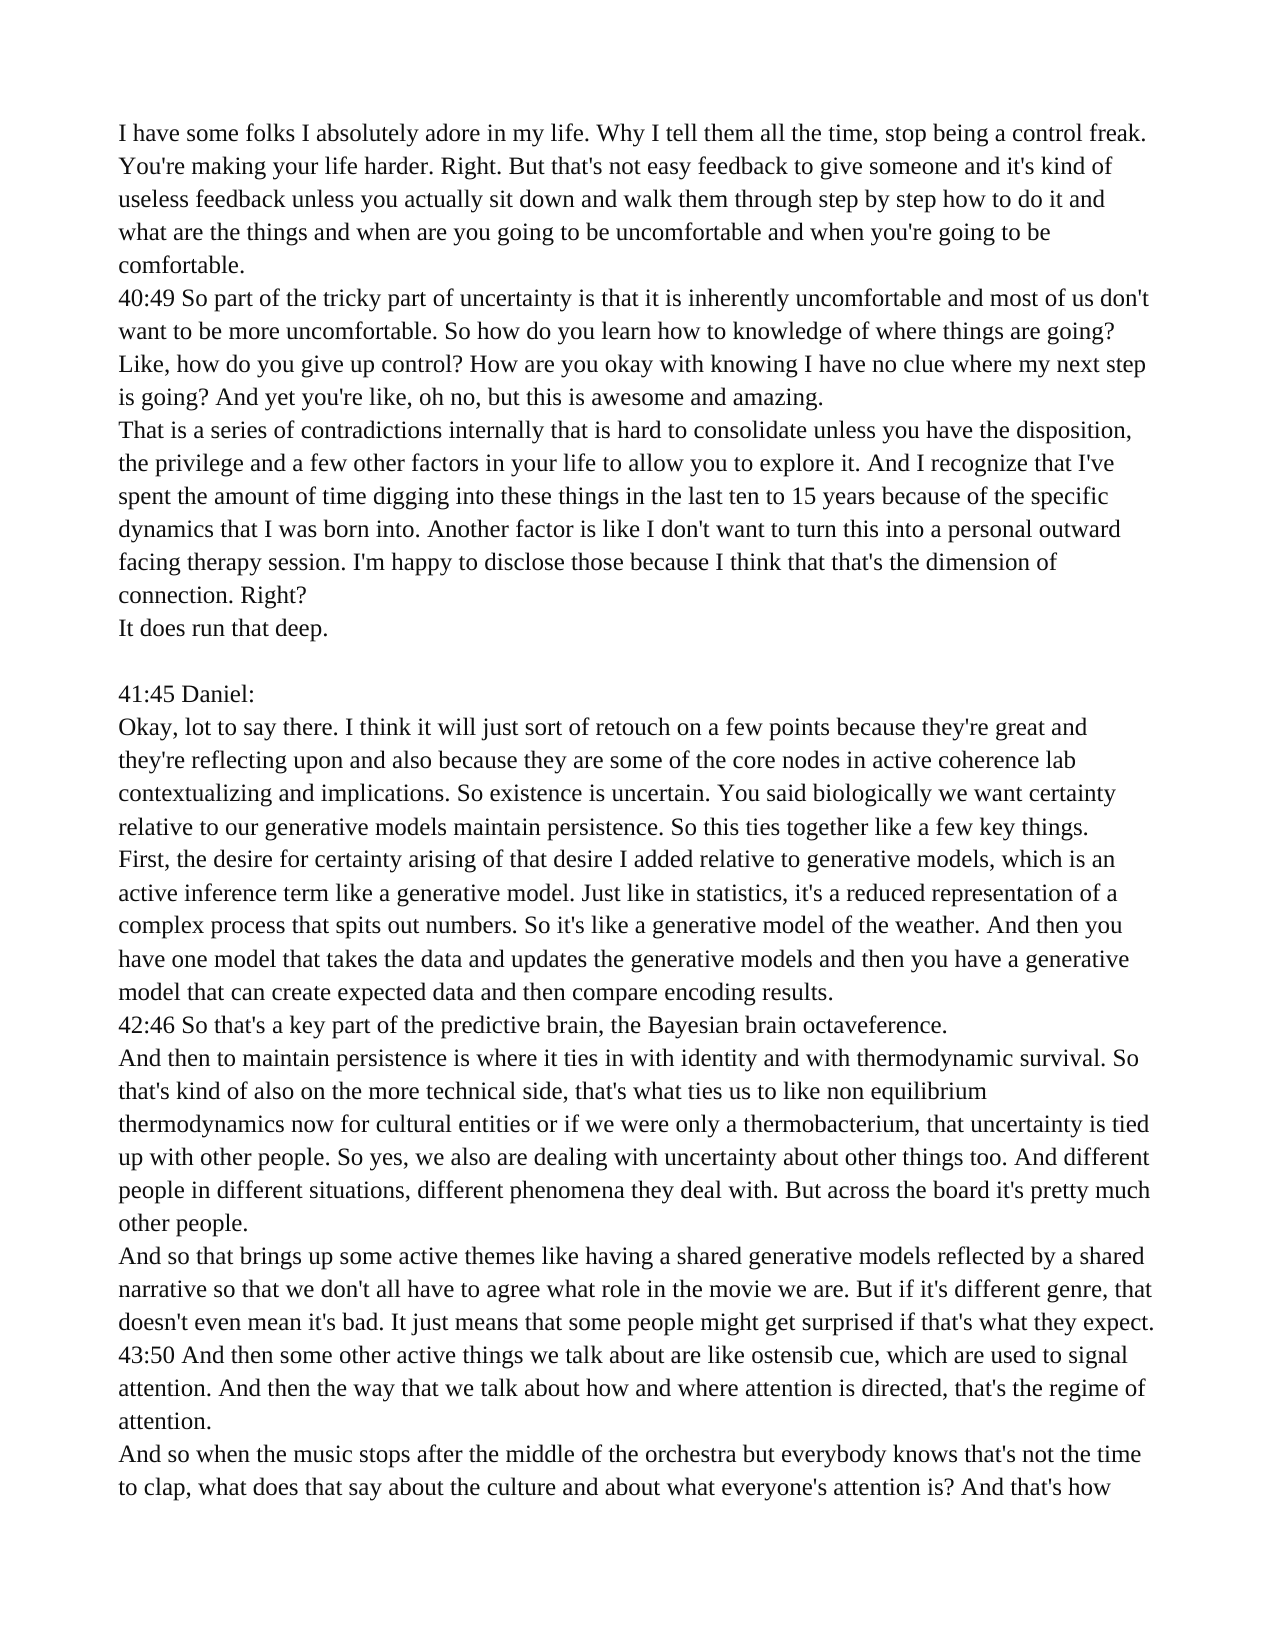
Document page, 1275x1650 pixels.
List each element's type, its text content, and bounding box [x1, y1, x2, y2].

text Okay, lot to say there. I think it will just sort of retouch on a few points because they're great and they're reflecting upon and also because they are some of the core nodes in active coherence lab contextualizing and implications. So existence is uncertain. You said biologically we want certainty relative to our generative models maintain persistence. So this ties together like a few key things. [118, 712, 1157, 840]
text 40:49 So part of the tricky part of uncertainty is that it is inherently uncomfortable and most of us don't want to be more uncomfortable. So how do you learn how to knowledge of where things are going? Like, how do you give up control? How are you okay with knowing I have no clue where my next step is going? And yet you're like, oh no, but this is awesome and amazing. [118, 283, 1157, 411]
text I have some folks I absolutely adore in my life. Why I tell them all the time, stop being a control freak. You're making your life harder. Right. But that's not easy feedback to give someone and it's kind of useless feedback unless you actually sit down and walk them through step by step how to do it and what are the things and when are you going to be uncomfortable and when you're going to be comfortable. [118, 118, 1157, 279]
text 42:46 So that's a key part of the predictive brain, the Bayesian brain octaveference. [118, 1010, 1157, 1038]
text 43:50 And then some other active things we talk about are like ostensib cue, which are used to signal attention. And then the way that we talk about how and where attention is directed, that's the regime of attention. [118, 1340, 1157, 1435]
text It does run that deep. [118, 613, 1157, 642]
text That is a series of contradictions internally that is hard to consolidate unless you have the disposition, the privilege and a few other factors in your life to allow you to explore it. And I recognize that I've spent the amount of time digging into these things in the last ten to 15 years because of the specific dynamics that I was born into. Another factor is like I don't want to turn this into a personal outward facing therapy session. I'm happy to disclose those because I think that that's the dimension of connection. Right? [118, 415, 1157, 609]
text And so when the music stops after the middle of the orchestra but everybody knows that's not the time to clap, what does that say about the culture and about what everyone's attention is? And that's how [118, 1439, 1157, 1501]
text And then to maintain persistence is where it ties in with identity and with thermodynamic survival. So that's kind of also on the more technical side, that's what ties us to like non equilibrium thermodynamics now for cultural entities or if we were only a thermobacterium, that uncertainty is tied up with other people. So yes, we also are dealing with uncertainty about other things too. And different people in different situations, different phenomena they deal with. But across the board it's pretty much other people. [118, 1043, 1157, 1237]
text 41:45 Daniel: [118, 679, 1157, 708]
text First, the desire for certainty arising of that desire I added relative to generative models, which is an active inference term like a generative model. Just like in statistics, it's a reduced representation of a complex process that spits out numbers. So it's like a generative model of the weather. And then you have one model that takes the data and updates the generative models and then you have a generative model that can create expected data and then compare encoding results. [118, 844, 1157, 1005]
text And so that brings up some active themes like having a shared generative models reflected by a shared narrative so that we don't all have to agree what role in the movie we are. But if it's different genre, that doesn't even mean it's bad. It just means that some people might get surprised if that's what they expect. [118, 1241, 1157, 1336]
